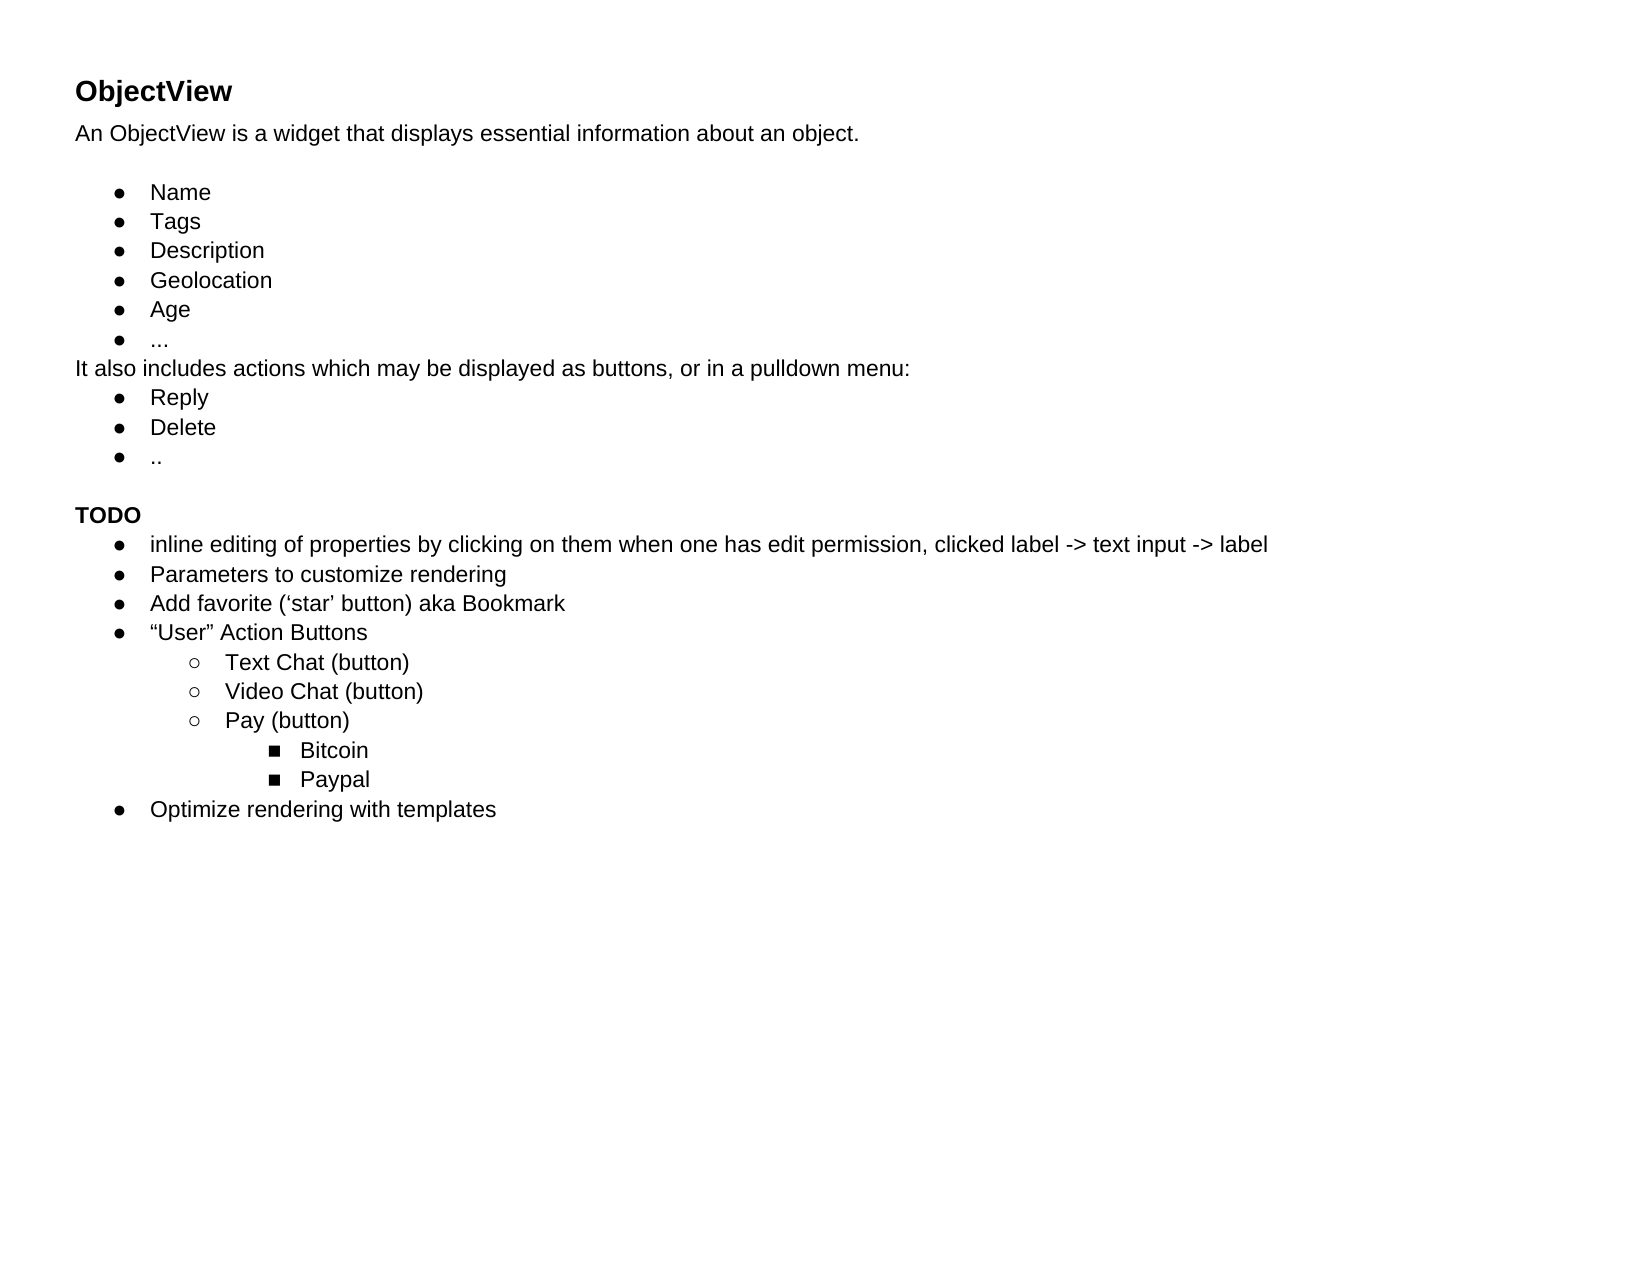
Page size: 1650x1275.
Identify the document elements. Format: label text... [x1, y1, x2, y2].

list Geolocation [112, 268, 1462, 293]
list Parameters to customize rendering [112, 561, 1462, 587]
list Paypal [75, 767, 1462, 793]
list Video Chat (button) [187, 679, 1462, 704]
list ... [112, 326, 1462, 352]
list Age [112, 297, 1462, 323]
text TODO [75, 503, 1462, 528]
list Name [112, 179, 1462, 205]
list Text Chat (button) [187, 649, 1462, 675]
text An ObjectView is a widget that displays essential information about an object. [75, 121, 1462, 146]
list “User” Action Buttons [112, 620, 1462, 646]
subtitle ObjectView [75, 75, 1312, 108]
list Reply [112, 385, 1462, 411]
list Bitcoin [75, 738, 1462, 763]
list Optimize rendering with templates [112, 796, 1462, 822]
list Tags [112, 209, 1462, 234]
list Delete [112, 414, 1462, 440]
list Pay (button) [187, 708, 1462, 734]
list Description [112, 238, 1462, 264]
list Add favorite (‘star’ button) aka Bookmark [112, 591, 1462, 616]
list inline editing of properties by clicking on them when one has edit permission, clicked label -> text input -> label [112, 532, 1312, 558]
list .. [112, 444, 1462, 469]
text It also includes actions which may be displayed as buttons, or in a pulldown menu: [75, 356, 1462, 381]
